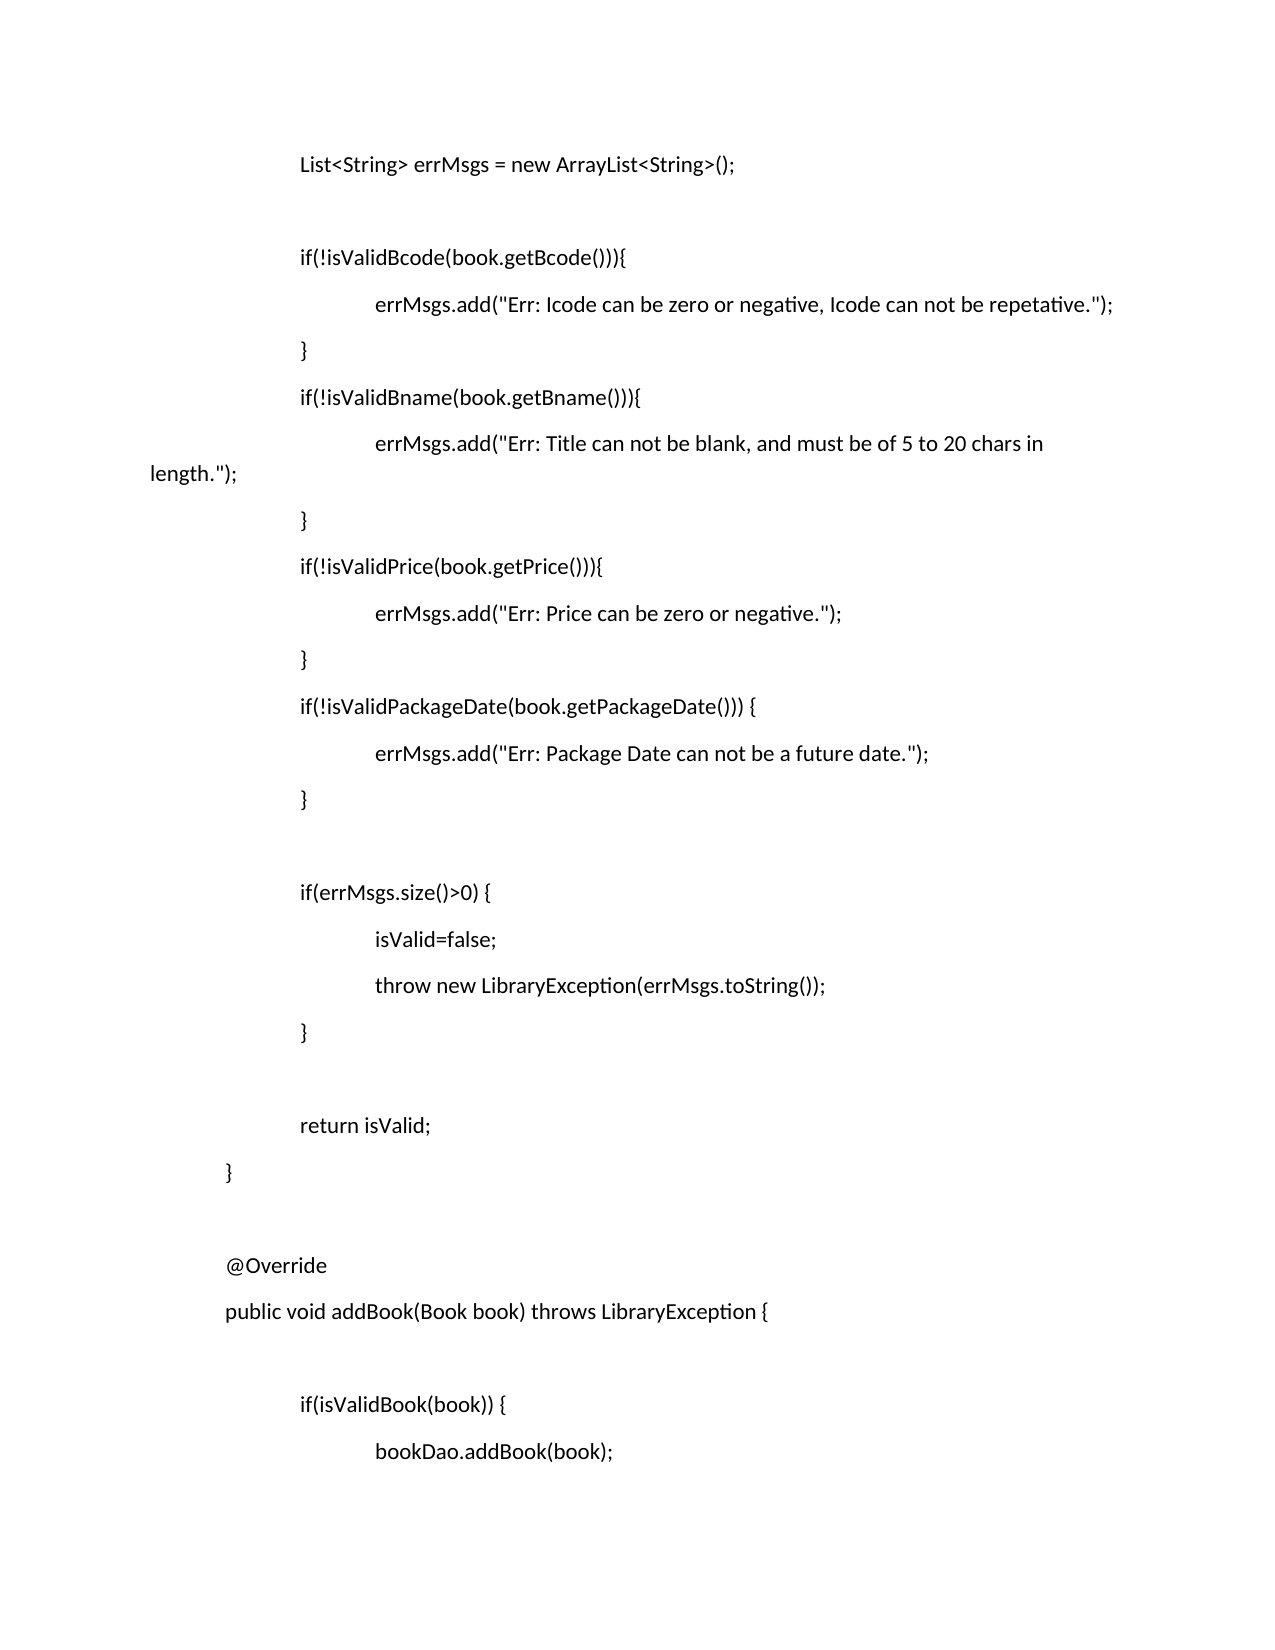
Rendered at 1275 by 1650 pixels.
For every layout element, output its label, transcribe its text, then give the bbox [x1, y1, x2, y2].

text if(isValidBook(book)) { [150, 1391, 1125, 1418]
text @Override [150, 1251, 1125, 1279]
text if(!isValidBcode(book.getBcode())){ [150, 243, 1125, 271]
text return isValid; [150, 1111, 1125, 1139]
text } [150, 336, 1125, 364]
text List<String> errMsgs = new ArrayList<String>(); [150, 150, 1125, 178]
text throw new LibraryException(errMsgs.toString()); [150, 971, 1125, 999]
text errMsgs.add("Err: Icode can be zero or negative, Icode can not be repetative."); [150, 290, 1125, 318]
text isValid=false; [150, 925, 1125, 953]
text } [150, 1158, 1125, 1186]
text if(errMsgs.size()>0) { [150, 878, 1125, 906]
text if(!isValidBname(book.getBname())){ [150, 383, 1125, 411]
text if(!isValidPrice(book.getPrice())){ [150, 552, 1125, 580]
text errMsgs.add("Err: Price can be zero or negative."); [150, 599, 1125, 627]
text if(!isValidPackageDate(book.getPackageDate())) { [150, 692, 1125, 720]
text } [150, 646, 1125, 673]
text } [150, 1018, 1125, 1046]
text } [150, 506, 1125, 534]
text bookDao.addBook(book); [150, 1437, 1125, 1465]
text errMsgs.add("Err: Title can not be blank, and must be of 5 to 20 chars in length."); [150, 429, 1125, 487]
text errMsgs.add("Err: Package Date can not be a future date."); [150, 739, 1125, 767]
text public void addBook(Book book) throws LibraryException { [150, 1297, 1125, 1325]
text } [150, 785, 1125, 813]
